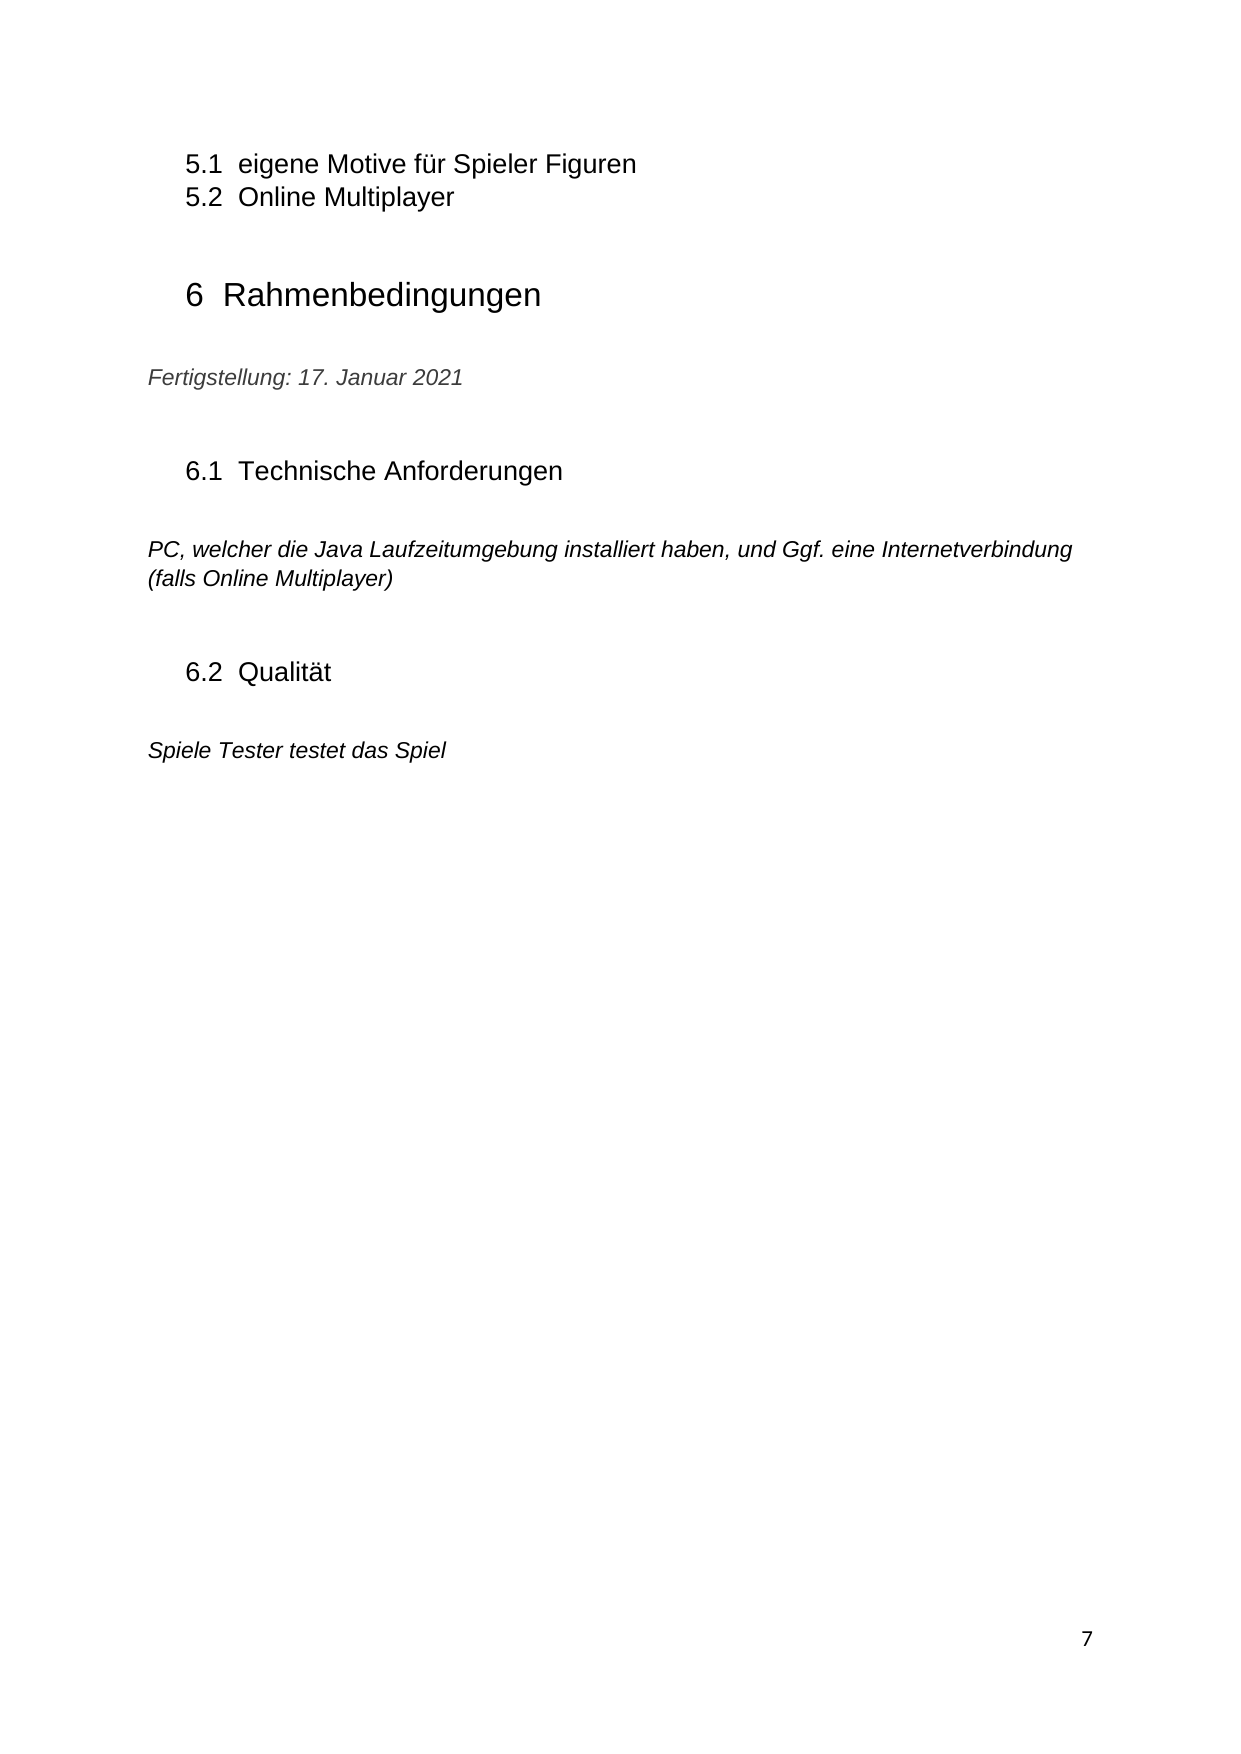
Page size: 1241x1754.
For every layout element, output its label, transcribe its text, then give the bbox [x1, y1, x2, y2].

subtitle Rahmenbedingungen [185, 275, 1093, 313]
text Fertigstellung: 17. Januar 2021 [148, 363, 1093, 390]
list eigene Motive für Spieler Figuren [185, 148, 1093, 179]
list Online Multiplayer [185, 181, 1093, 213]
text PC, welcher die Java Laufzeitumgebung installiert haben, und Ggf. eine Internetverbindung (falls Online Multiplayer) [148, 536, 1093, 591]
subtitle Technische Anforderungen [185, 455, 1093, 487]
subtitle Qualität [185, 656, 1093, 688]
text Spiele Tester testet das Spiel [148, 737, 1093, 763]
